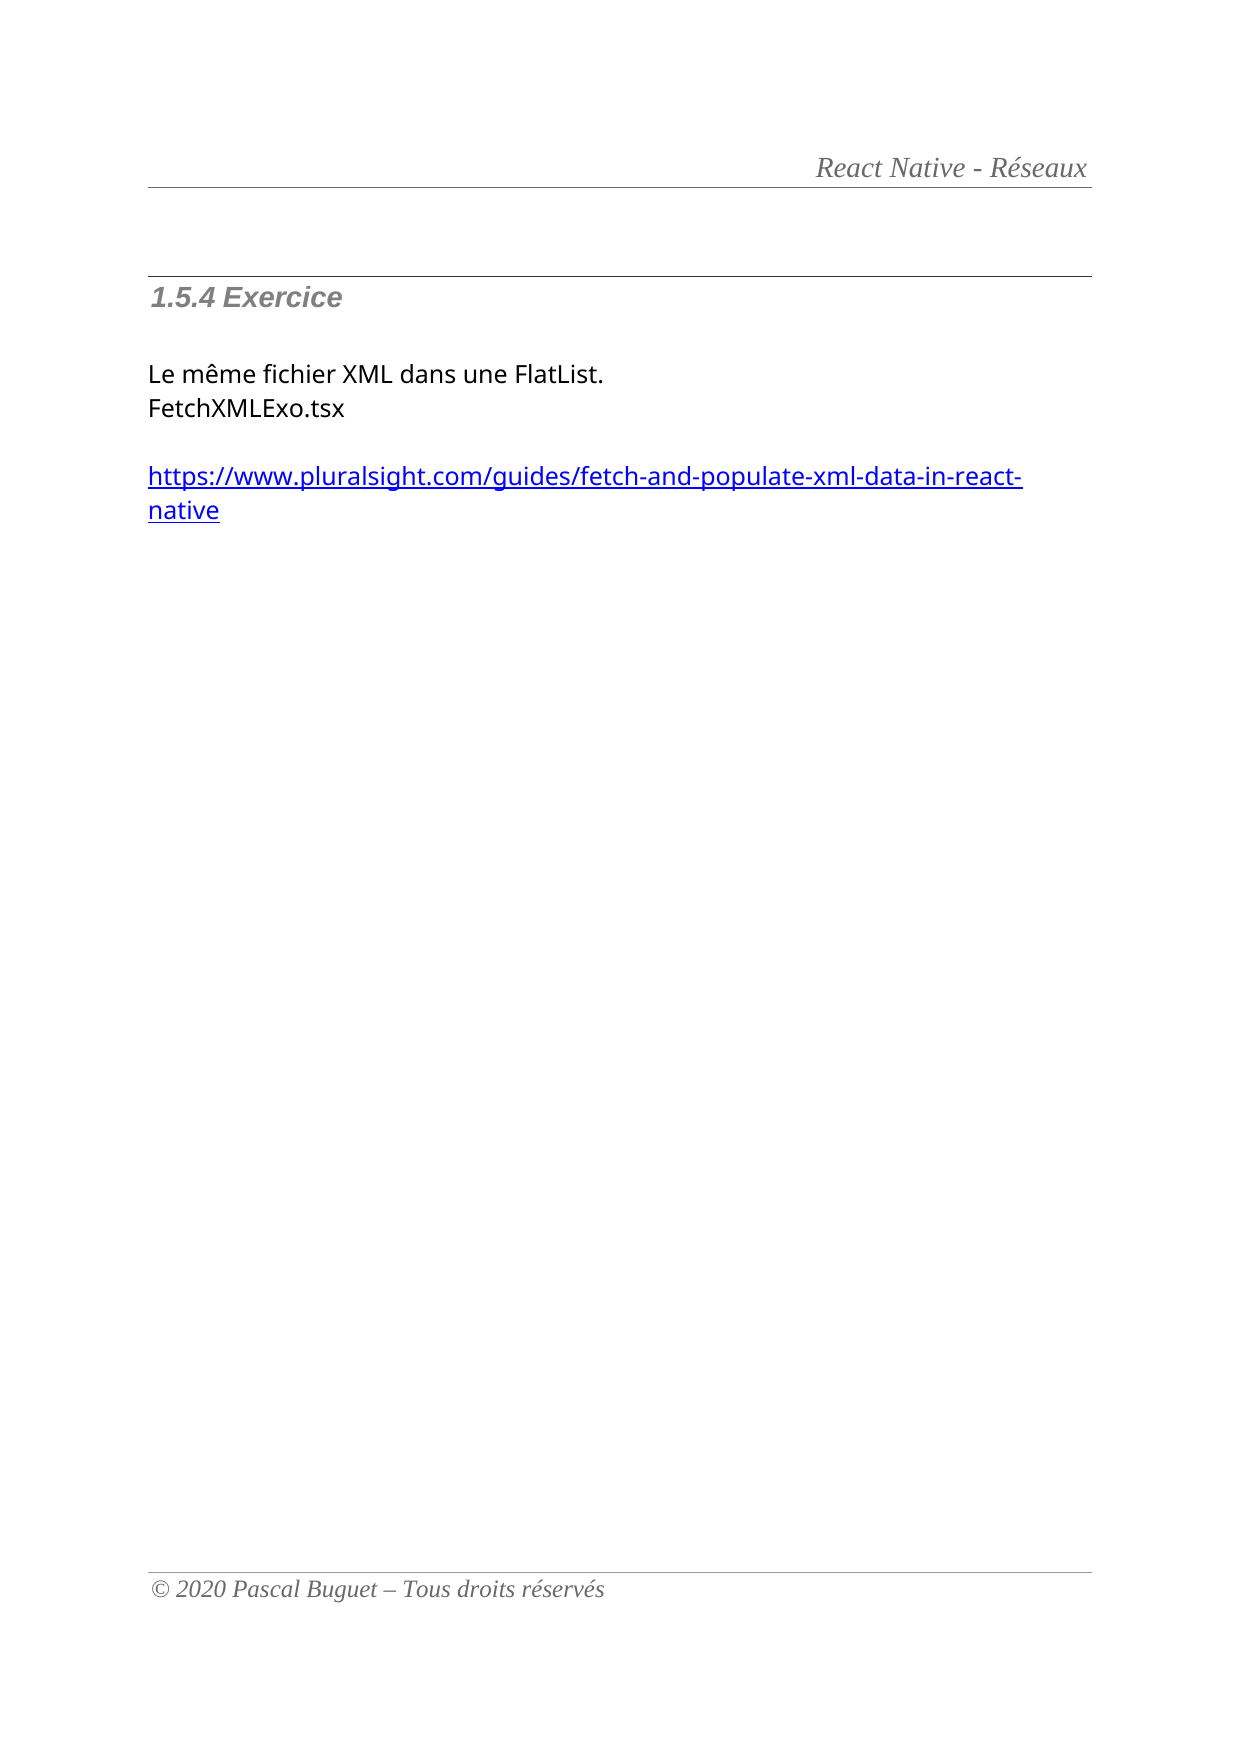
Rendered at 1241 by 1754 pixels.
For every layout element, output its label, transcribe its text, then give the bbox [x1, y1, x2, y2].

text FetchXMLExo.tsx [148, 391, 1092, 424]
text Le même fichier XML dans une FlatList. [148, 356, 1092, 391]
text https://www.pluralsight.com/guides/fetch-and-populate-xml-data-in-react-native [148, 459, 1092, 527]
subtitle Exercice [148, 277, 1092, 316]
